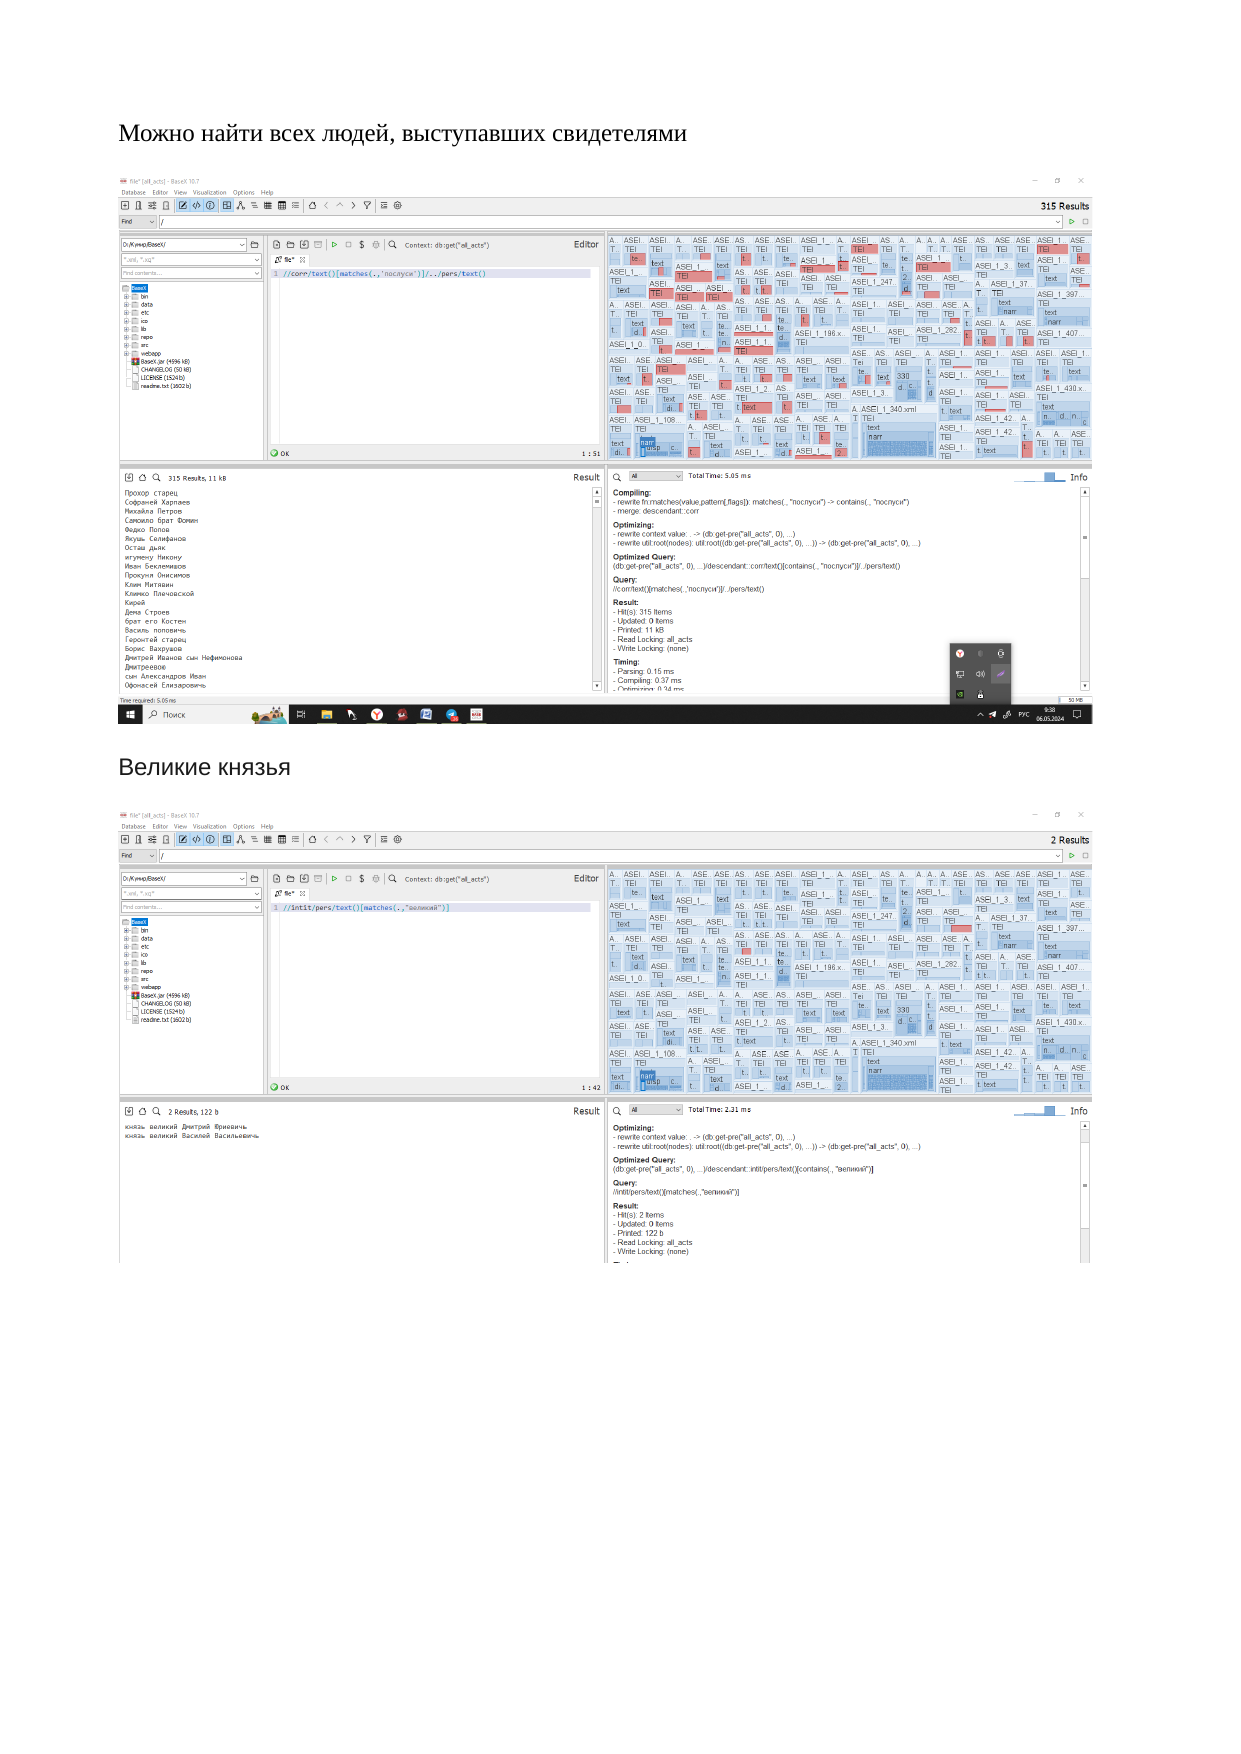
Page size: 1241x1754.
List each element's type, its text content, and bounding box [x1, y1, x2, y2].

picture [118, 809, 1093, 1263]
subtitle Можно найти всех людей, выступавших свидетелями [118, 118, 1122, 147]
picture [118, 176, 1093, 724]
subtitle Великие князья [118, 753, 1122, 781]
